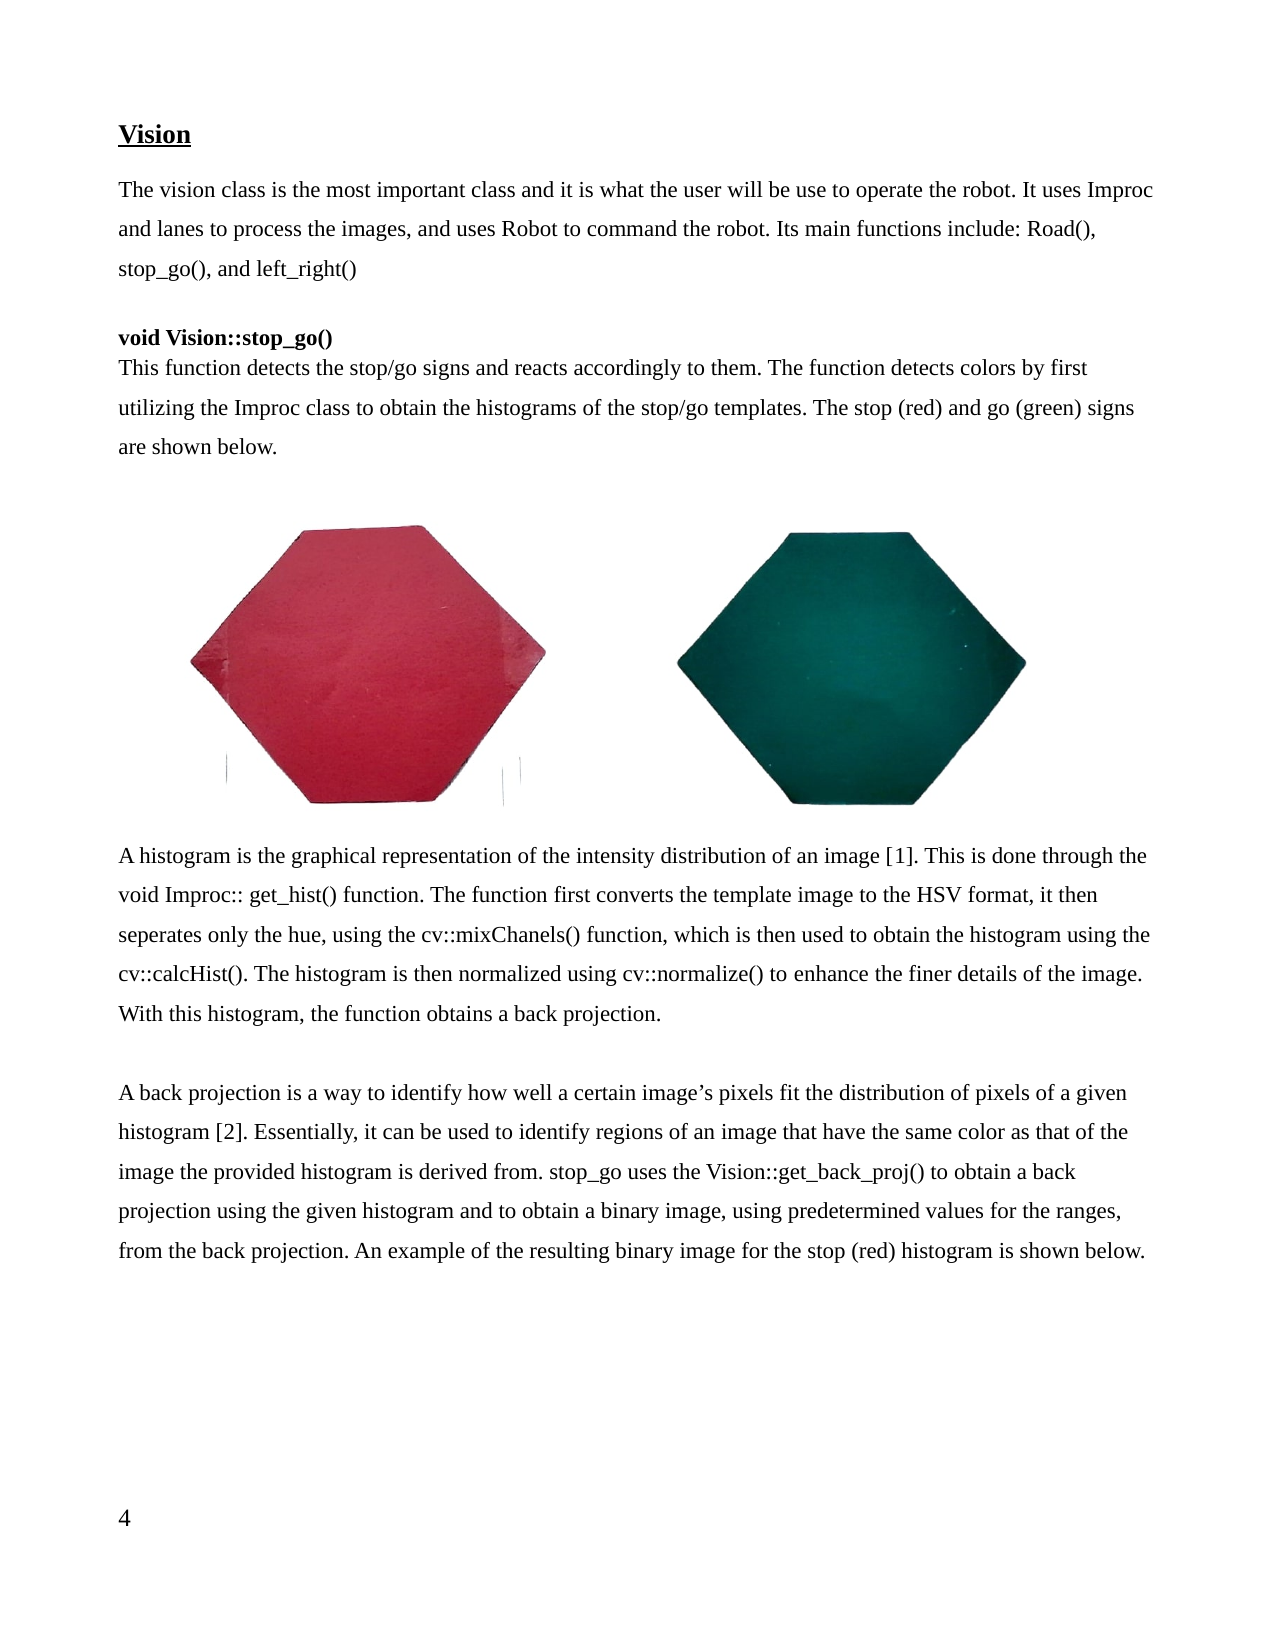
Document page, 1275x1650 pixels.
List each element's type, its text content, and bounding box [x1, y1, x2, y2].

text void Vision::stop_go() [118, 324, 1157, 351]
text A histogram is the graphical representation of the intensity distribution of an image [1]. This is done through the void Improc:: get_hist() function. The function first converts the template image to the HSV format, it then seperates only the hue, using the cv::mixChanels() function, which is then used to obtain the histogram using the cv::calcHist(). The histogram is then normalized using cv::normalize() to enhance the finer details of the image. With this histogram, the function obtains a back projection. [118, 842, 1157, 1026]
picture [657, 507, 1035, 830]
text A back projection is a way to identify how well a certain image’s pixels fit the distribution of pixels of a given histogram [2]. Essentially, it can be used to identify regions of an image that have the same color as that of the image the provided histogram is derived from. stop_go uses the Vision::get_back_proj() to obtain a back projection using the given histogram and to obtain a binary image, using predetermined values for the ranges, from the back projection. An example of the resulting binary image for the stop (red) histogram is shown below. [118, 1079, 1157, 1263]
text Vision [118, 118, 1157, 149]
picture [148, 509, 597, 825]
text This function detects the stop/go signs and reacts accordingly to them. The function detects colors by first utilizing the Improc class to obtain the histograms of the stop/go templates. The stop (red) and go (green) signs are shown below. [118, 354, 1157, 460]
text The vision class is the most important class and it is what the user will be use to operate the robot. It uses Improc and lanes to process the images, and uses Robot to command the robot. Its main functions include: Road(), stop_go(), and left_right() [118, 176, 1157, 281]
